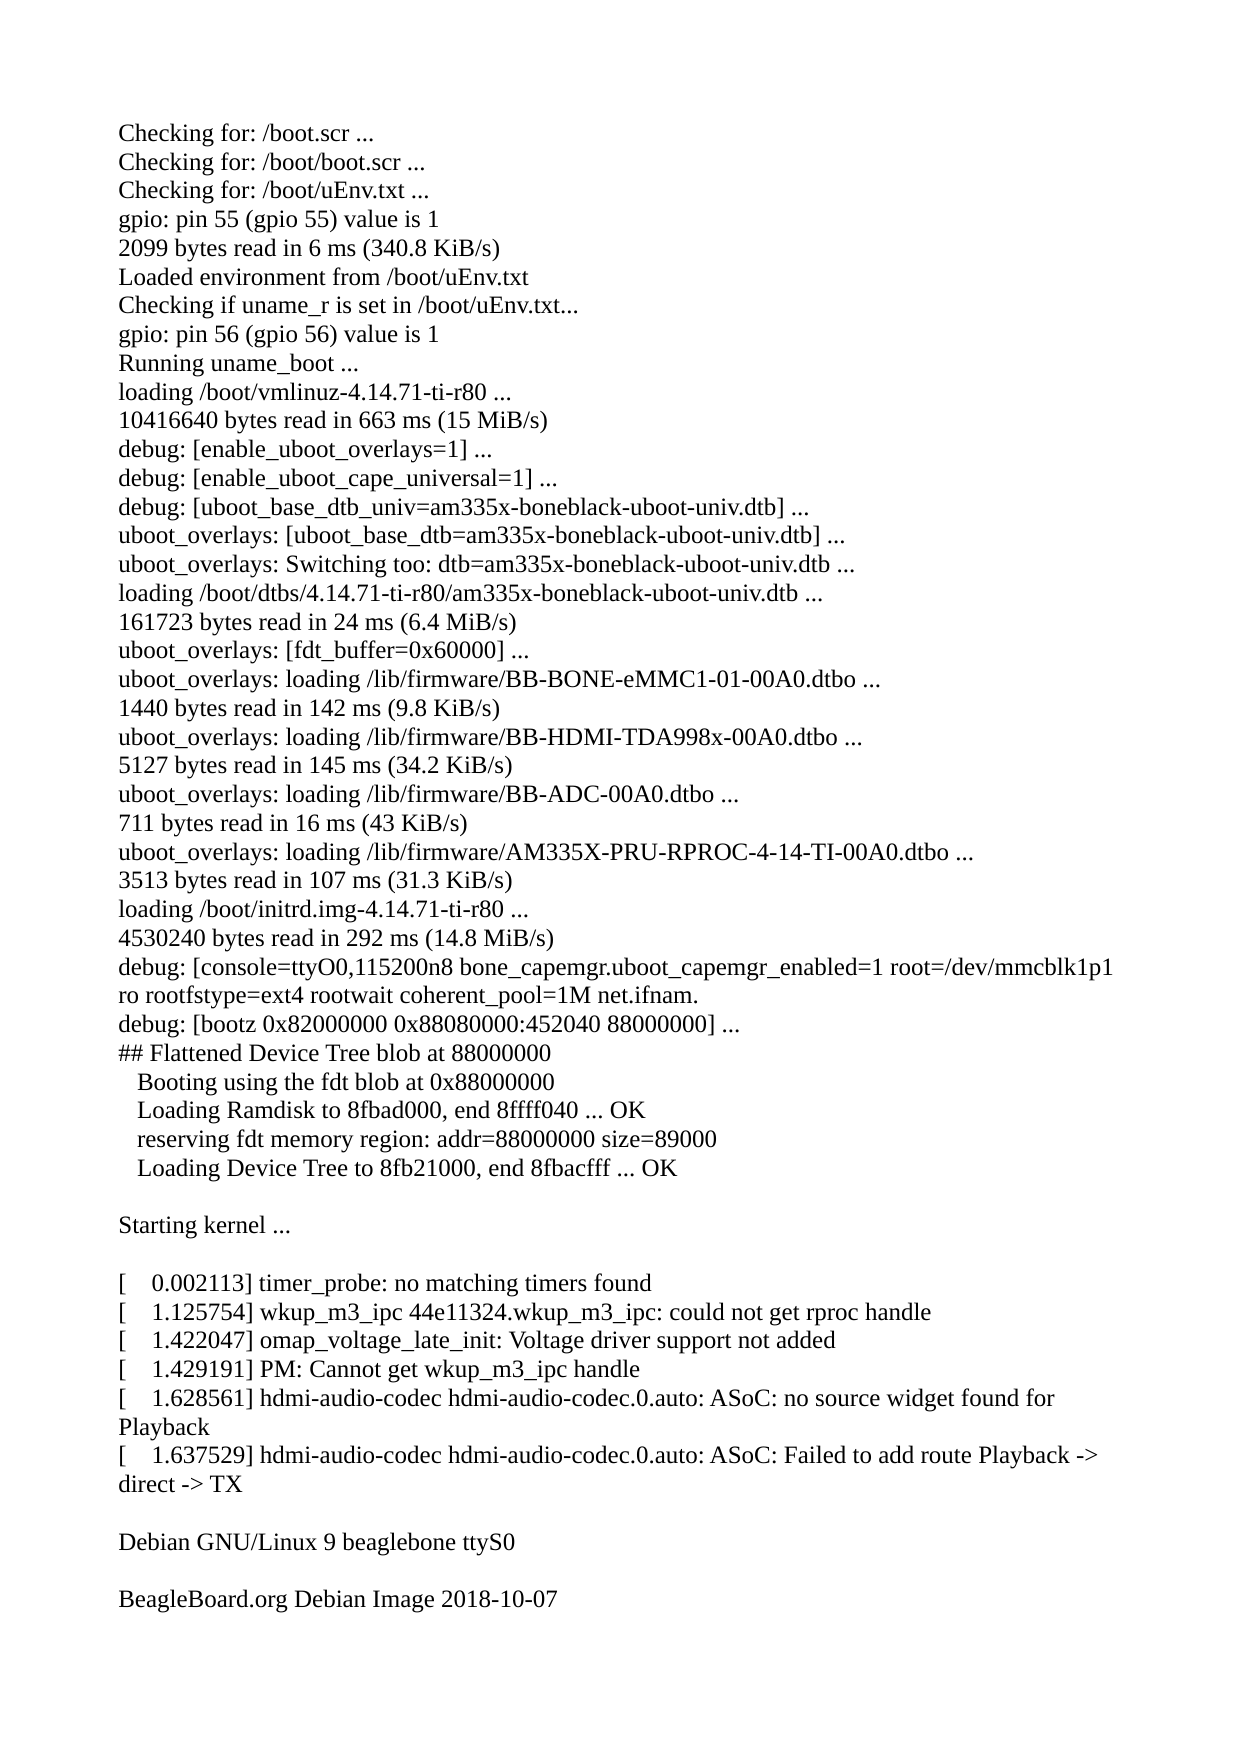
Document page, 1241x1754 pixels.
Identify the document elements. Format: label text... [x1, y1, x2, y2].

text 5127 bytes read in 145 ms (34.2 KiB/s) [118, 751, 1122, 779]
text uboot_overlays: loading /lib/firmware/BB-ADC-00A0.dtbo ... [118, 779, 1122, 808]
text Checking for: /boot.scr ... [118, 118, 1122, 147]
text gpio: pin 56 (gpio 56) value is 1 [118, 319, 1122, 348]
text Loaded environment from /boot/uEnv.txt [118, 262, 1122, 291]
text debug: [enable_uboot_overlays=1] ... [118, 434, 1122, 463]
text [ 1.422047] omap_voltage_late_init: Voltage driver support not added [118, 1326, 1122, 1354]
text debug: [bootz 0x82000000 0x88080000:452040 88000000] ... [118, 1009, 1122, 1038]
text [ 1.628561] hdmi-audio-codec hdmi-audio-codec.0.auto: ASoC: no source widget found for Playback [118, 1383, 1122, 1441]
text [ 1.637529] hdmi-audio-codec hdmi-audio-codec.0.auto: ASoC: Failed to add route Playback -> direct -> TX [118, 1441, 1122, 1498]
text gpio: pin 55 (gpio 55) value is 1 [118, 204, 1122, 233]
text reserving fdt memory region: addr=88000000 size=89000 [118, 1124, 1122, 1153]
text [ 1.125754] wkup_m3_ipc 44e11324.wkup_m3_ipc: could not get rproc handle [118, 1297, 1122, 1326]
text debug: [enable_uboot_cape_universal=1] ... [118, 463, 1122, 492]
text 1440 bytes read in 142 ms (9.8 KiB/s) [118, 693, 1122, 722]
text uboot_overlays: [uboot_base_dtb=am335x-boneblack-uboot-univ.dtb] ... [118, 521, 1122, 549]
text 10416640 bytes read in 663 ms (15 MiB/s) [118, 406, 1122, 434]
text Debian GNU/Linux 9 beaglebone ttyS0 [118, 1527, 1122, 1556]
text [ 1.429191] PM: Cannot get wkup_m3_ipc handle [118, 1354, 1122, 1383]
text Checking for: /boot/uEnv.txt ... [118, 176, 1122, 204]
text uboot_overlays: Switching too: dtb=am335x-boneblack-uboot-univ.dtb ... [118, 549, 1122, 578]
text Booting using the fdt blob at 0x88000000 [118, 1067, 1122, 1096]
text Running uname_boot ... [118, 348, 1122, 377]
text debug: [console=ttyO0,115200n8 bone_capemgr.uboot_capemgr_enabled=1 root=/dev/mmcblk1p1 ro rootfstype=ext4 rootwait coherent_pool=1M net.ifnam. [118, 952, 1122, 1009]
text 3513 bytes read in 107 ms (31.3 KiB/s) [118, 866, 1122, 894]
text loading /boot/dtbs/4.14.71-ti-r80/am335x-boneblack-uboot-univ.dtb ... [118, 578, 1122, 607]
text uboot_overlays: loading /lib/firmware/BB-BONE-eMMC1-01-00A0.dtbo ... [118, 664, 1122, 693]
text Starting kernel ... [118, 1211, 1122, 1239]
text uboot_overlays: loading /lib/firmware/AM335X-PRU-RPROC-4-14-TI-00A0.dtbo ... [118, 837, 1122, 866]
text ## Flattened Device Tree blob at 88000000 [118, 1038, 1122, 1067]
text loading /boot/initrd.img-4.14.71-ti-r80 ... [118, 894, 1122, 923]
text 711 bytes read in 16 ms (43 KiB/s) [118, 808, 1122, 837]
text uboot_overlays: [fdt_buffer=0x60000] ... [118, 636, 1122, 664]
text 2099 bytes read in 6 ms (340.8 KiB/s) [118, 233, 1122, 262]
text 161723 bytes read in 24 ms (6.4 MiB/s) [118, 607, 1122, 636]
text Checking for: /boot/boot.scr ... [118, 147, 1122, 176]
text Loading Device Tree to 8fb21000, end 8fbacfff ... OK [118, 1153, 1122, 1182]
text loading /boot/vmlinuz-4.14.71-ti-r80 ... [118, 377, 1122, 406]
text debug: [uboot_base_dtb_univ=am335x-boneblack-uboot-univ.dtb] ... [118, 492, 1122, 521]
text Checking if uname_r is set in /boot/uEnv.txt... [118, 291, 1122, 319]
text uboot_overlays: loading /lib/firmware/BB-HDMI-TDA998x-00A0.dtbo ... [118, 722, 1122, 751]
text [ 0.002113] timer_probe: no matching timers found [118, 1268, 1122, 1297]
text 4530240 bytes read in 292 ms (14.8 MiB/s) [118, 923, 1122, 952]
text BeagleBoard.org Debian Image 2018-10-07 [118, 1584, 1122, 1613]
text Loading Ramdisk to 8fbad000, end 8ffff040 ... OK [118, 1096, 1122, 1124]
